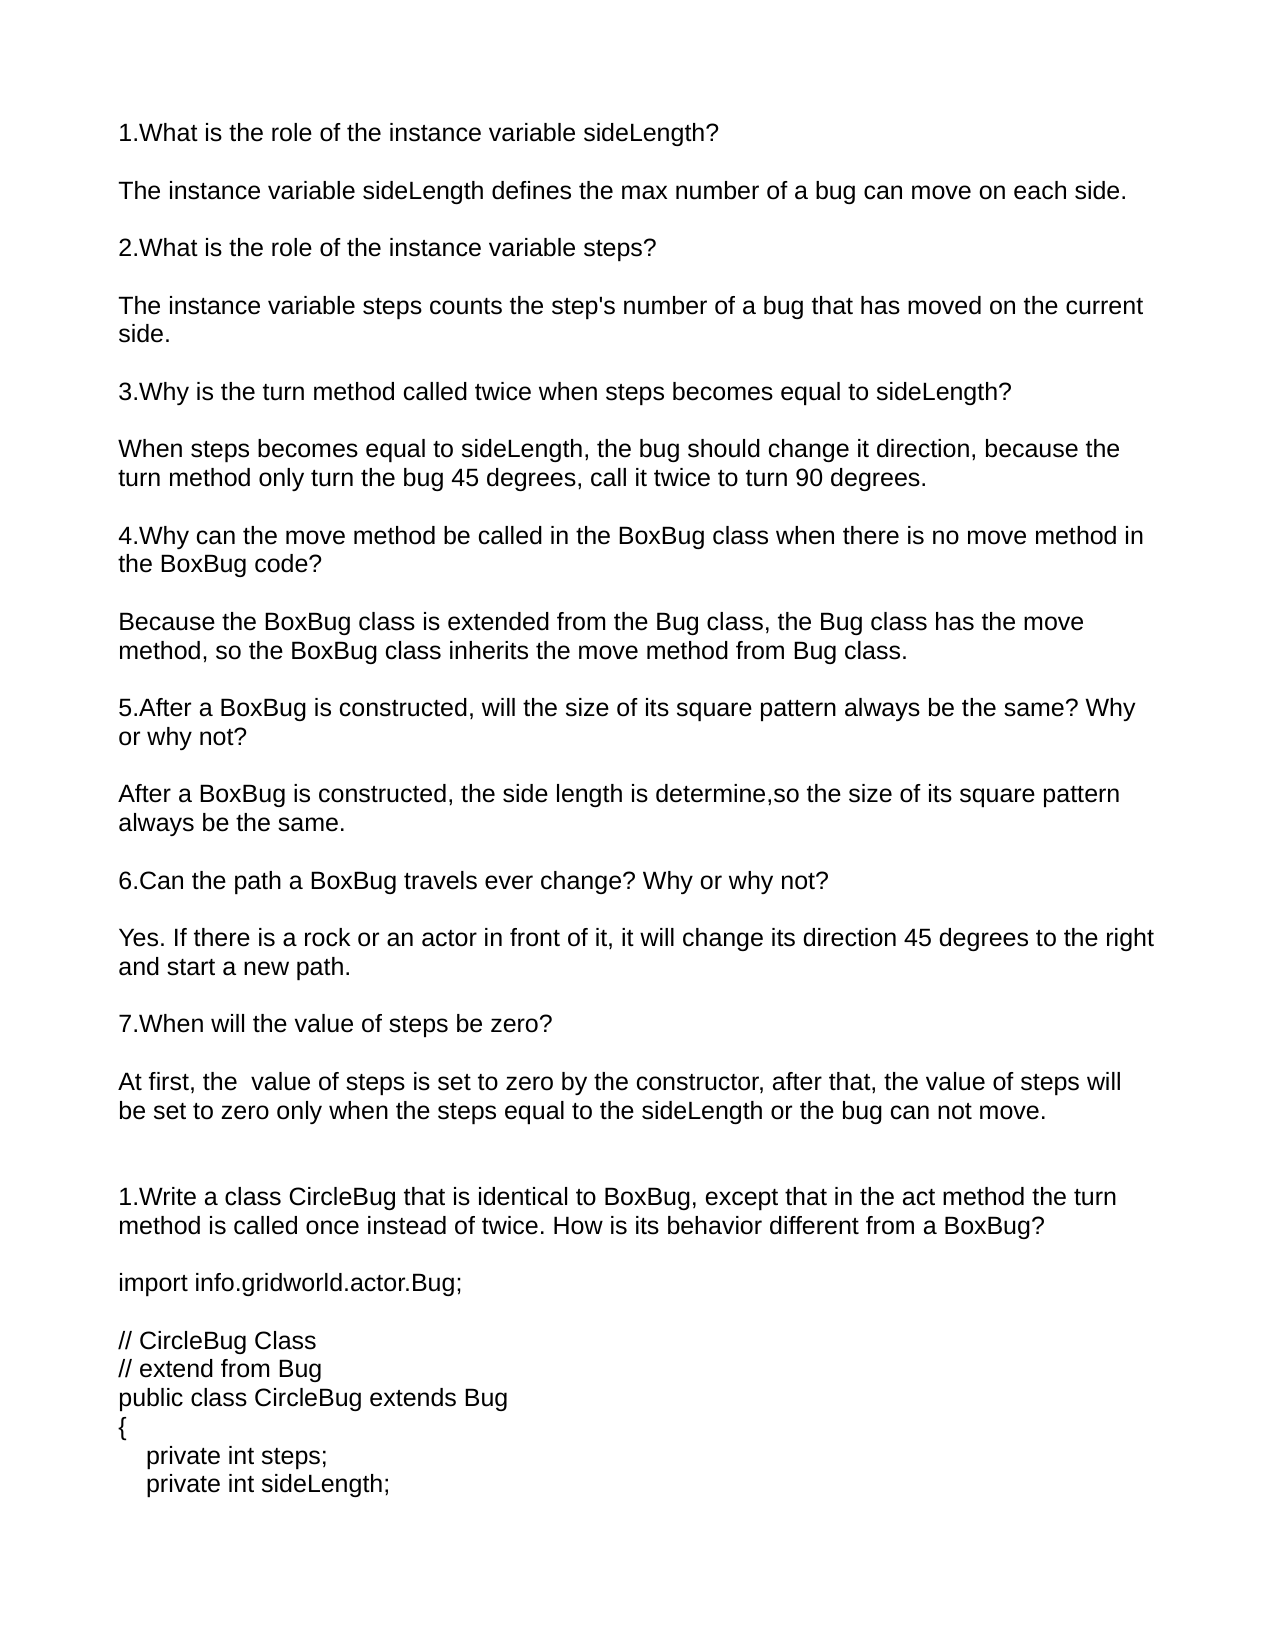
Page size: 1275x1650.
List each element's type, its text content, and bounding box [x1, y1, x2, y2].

text 1.What is the role of the instance variable sideLength? [118, 118, 1157, 147]
text // CircleBug Class [118, 1326, 1157, 1354]
text 7.When will the value of steps be zero? [118, 1009, 1157, 1038]
text public class CircleBug extends Bug [118, 1383, 1157, 1412]
text After a BoxBug is constructed, the side length is determine,so the size of its square pattern always be the same. [118, 779, 1157, 837]
text The instance variable steps counts the step's number of a bug that has moved on the current side. [118, 291, 1157, 348]
text import info.gridworld.actor.Bug; [118, 1268, 1157, 1297]
text private int steps; [118, 1441, 1157, 1469]
text { [118, 1412, 1157, 1441]
text 5.After a BoxBug is constructed, will the size of its square pattern always be the same? Why or why not? [118, 693, 1157, 751]
text private int sideLength; [118, 1469, 1157, 1498]
text // extend from Bug [118, 1354, 1157, 1383]
text 2.What is the role of the instance variable steps? [118, 233, 1157, 262]
text The instance variable sideLength defines the max number of a bug can move on each side. [118, 176, 1157, 204]
text 3.Why is the turn method called twice when steps becomes equal to sideLength? [118, 377, 1157, 406]
text 1.Write a class CircleBug that is identical to BoxBug, except that in the act method the turn method is called once instead of twice. How is its behavior different from a BoxBug? [118, 1182, 1157, 1239]
text Yes. If there is a rock or an actor in front of it, it will change its direction 45 degrees to the right and start a new path. [118, 923, 1157, 981]
text 6.Can the path a BoxBug travels ever change? Why or why not? [118, 866, 1157, 894]
text Because the BoxBug class is extended from the Bug class, the Bug class has the move method, so the BoxBug class inherits the move method from Bug class. [118, 607, 1157, 664]
text 4.Why can the move method be called in the BoxBug class when there is no move method in the BoxBug code? [118, 521, 1157, 578]
text When steps becomes equal to sideLength, the bug should change it direction, because the turn method only turn the bug 45 degrees, call it twice to turn 90 degrees. [118, 434, 1157, 492]
text At first, the value of steps is set to zero by the constructor, after that, the value of steps will be set to zero only when the steps equal to the sideLength or the bug can not move. [118, 1067, 1157, 1124]
